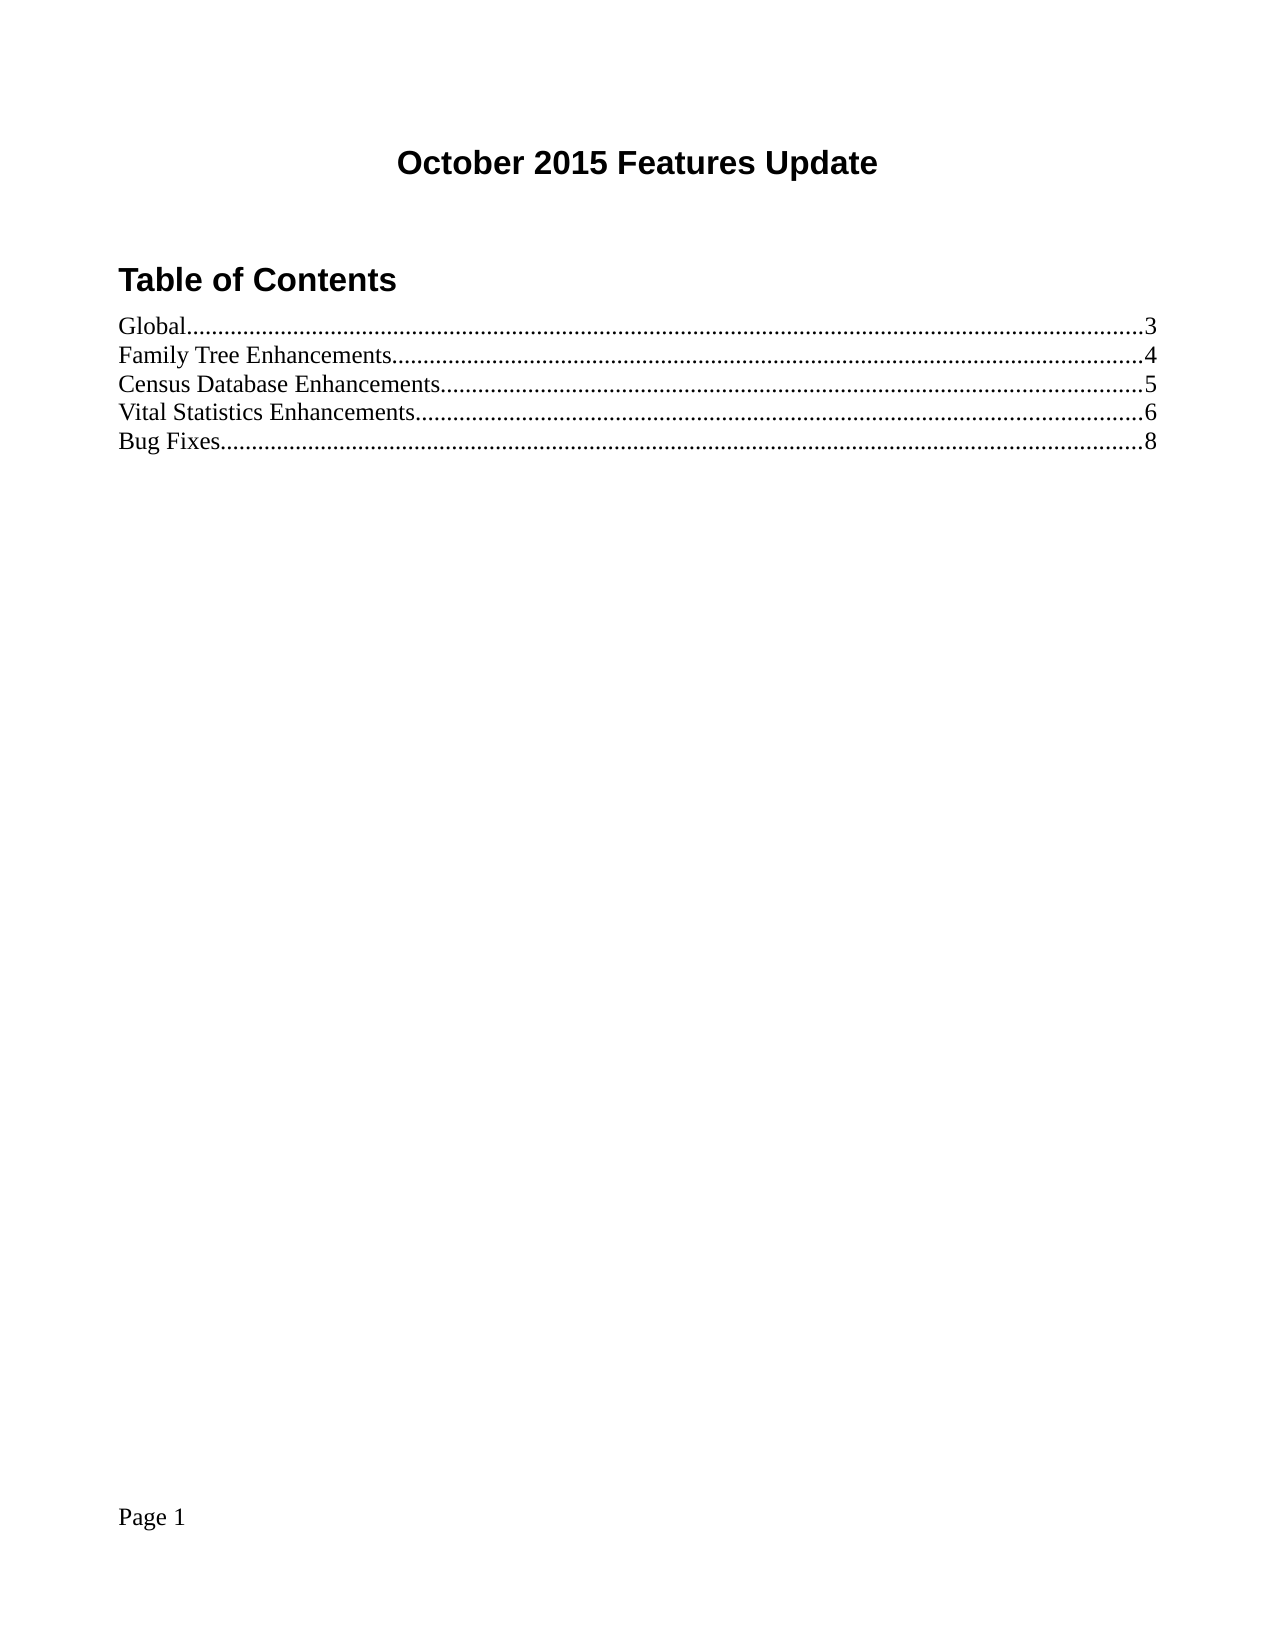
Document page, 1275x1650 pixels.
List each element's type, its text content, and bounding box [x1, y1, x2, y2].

text Vital Statistics Enhancements 6 [118, 397, 1157, 426]
subtitle Table of Contents [118, 260, 1157, 299]
text Global 3 [118, 311, 1157, 340]
text Family Tree Enhancements 4 [118, 340, 1157, 369]
text Census Database Enhancements 5 [118, 369, 1157, 397]
text Bug Fixes 8 [118, 426, 1157, 455]
subtitle October 2015 Features Update [118, 143, 1157, 182]
